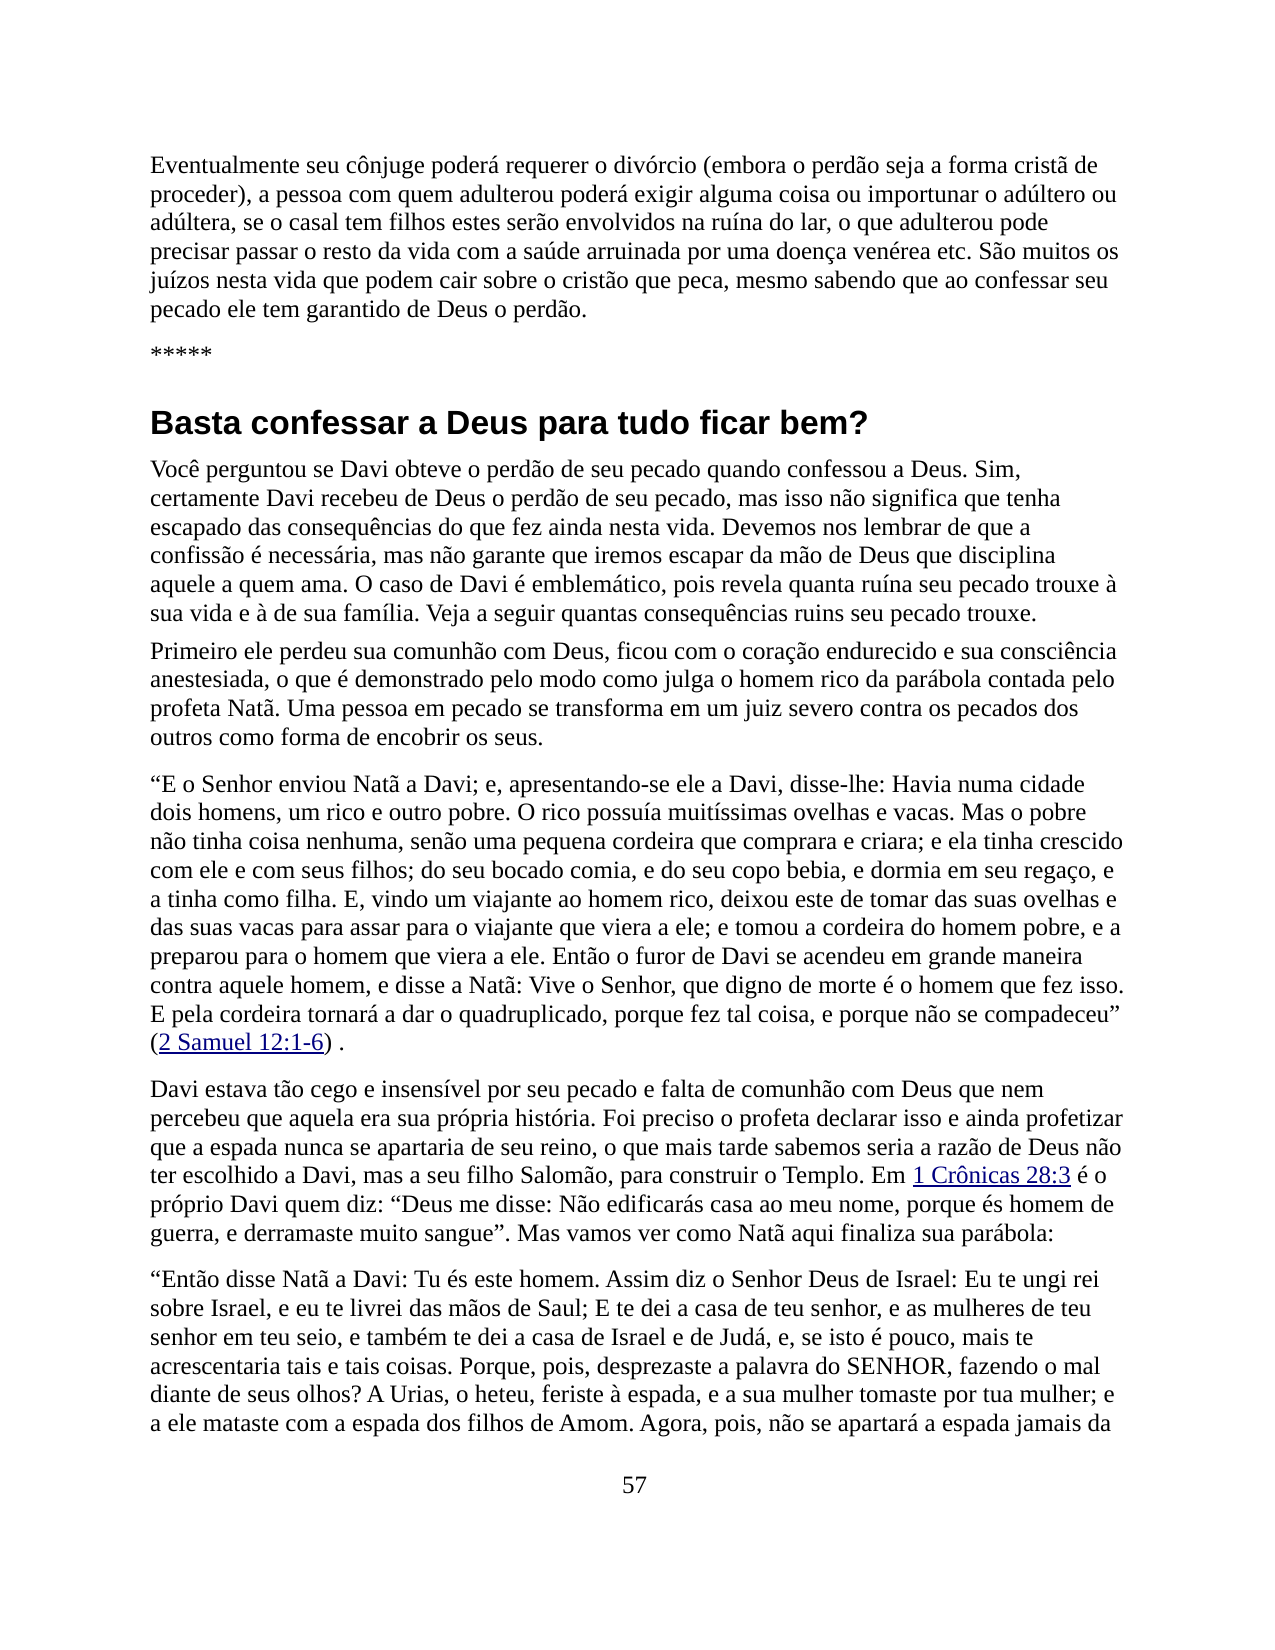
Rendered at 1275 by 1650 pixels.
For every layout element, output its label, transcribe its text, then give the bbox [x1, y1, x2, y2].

text Eventualmente seu cônjuge poderá requerer o divórcio (embora o perdão seja a forma cristã de proceder), a pessoa com quem adulterou poderá exigir alguma coisa ou importunar o adúltero ou adúltera, se o casal tem filhos estes serão envolvidos na ruína do lar, o que adulterou pode precisar passar o resto da vida com a saúde arruinada por uma doença venérea etc. São muitos os juízos nesta vida que podem cair sobre o cristão que peca, mesmo sabendo que ao confessar seu pecado ele tem garantido de Deus o perdão. [150, 150, 1125, 322]
text Davi estava tão cego e insensível por seu pecado e falta de comunhão com Deus que nem percebeu que aquela era sua própria história. Foi preciso o profeta declarar isso e ainda profetizar que a espada nunca se apartaria de seu reino, o que mais tarde sabemos seria a razão de Deus não ter escolhido a Davi, mas a seu filho Salomão, para construir o Templo. Em 1 Crônicas 28:3 é o próprio Davi quem diz: “Deus me disse: Não edificarás casa ao meu nome, porque és homem de guerra, e derramaste muito sangue”. Mas vamos ver como Natã aqui finaliza sua parábola: [150, 1074, 1125, 1247]
text “E o Senhor enviou Natã a Davi; e, apresentando-se ele a Davi, disse-lhe: Havia numa cidade dois homens, um rico e outro pobre. O rico possuía muitíssimas ovelhas e vacas. Mas o pobre não tinha coisa nenhuma, senão uma pequena cordeira que comprara e criara; e ela tinha crescido com ele e com seus filhos; do seu bocado comia, e do seu copo bebia, e dormia em seu regaço, e a tinha como filha. E, vindo um viajante ao homem rico, deixou este de tomar das suas ovelhas e das suas vacas para assar para o viajante que viera a ele; e tomou a cordeira do homem pobre, e a preparou para o homem que viera a ele. Então o furor de Davi se acendeu em grande maneira contra aquele homem, e disse a Natã: Vive o Senhor, que digno de morte é o homem que fez isso. E pela cordeira tornará a dar o quadruplicado, porque fez tal coisa, e porque não se compadeceu” (2 Samuel 12:1-6) . [150, 769, 1125, 1056]
text Primeiro ele perdeu sua comunhão com Deus, ficou com o coração endurecido e sua consciência anestesiada, o que é demonstrado pelo modo como julga o homem rico da parábola contada pelo profeta Natã. Uma pessoa em pecado se transforma em um juiz severo contra os pecados dos outros como forma de encobrir os seus. [150, 636, 1125, 751]
subtitle Basta confessar a Deus para tudo ficar bem? [150, 403, 1125, 442]
text “Então disse Natã a Davi: Tu és este homem. Assim diz o Senhor Deus de Israel: Eu te ungi rei sobre Israel, e eu te livrei das mãos de Saul; E te dei a casa de teu senhor, e as mulheres de teu senhor em teu seio, e também te dei a casa de Israel e de Judá, e, se isto é pouco, mais te acrescentaria tais e tais coisas. Porque, pois, desprezaste a palavra do SENHOR, fazendo o mal diante de seus olhos? A Urias, o heteu, feriste à espada, e a sua mulher tomaste por tua mulher; e a ele mataste com a espada dos filhos de Amom. Agora, pois, não se apartará a espada jamais da [150, 1264, 1125, 1437]
text ***** [150, 340, 1125, 369]
text Você perguntou se Davi obteve o perdão de seu pecado quando confessou a Deus. Sim, certamente Davi recebeu de Deus o perdão de seu pecado, mas isso não significa que tenha escapado das consequências do que fez ainda nesta vida. Devemos nos lembrar de que a confissão é necessária, mas não garante que iremos escapar da mão de Deus que disciplina aquele a quem ama. O caso de Davi é emblemático, pois revela quanta ruína seu pecado trouxe à sua vida e à de sua família. Veja a seguir quantas consequências ruins seu pecado trouxe. [150, 454, 1125, 627]
